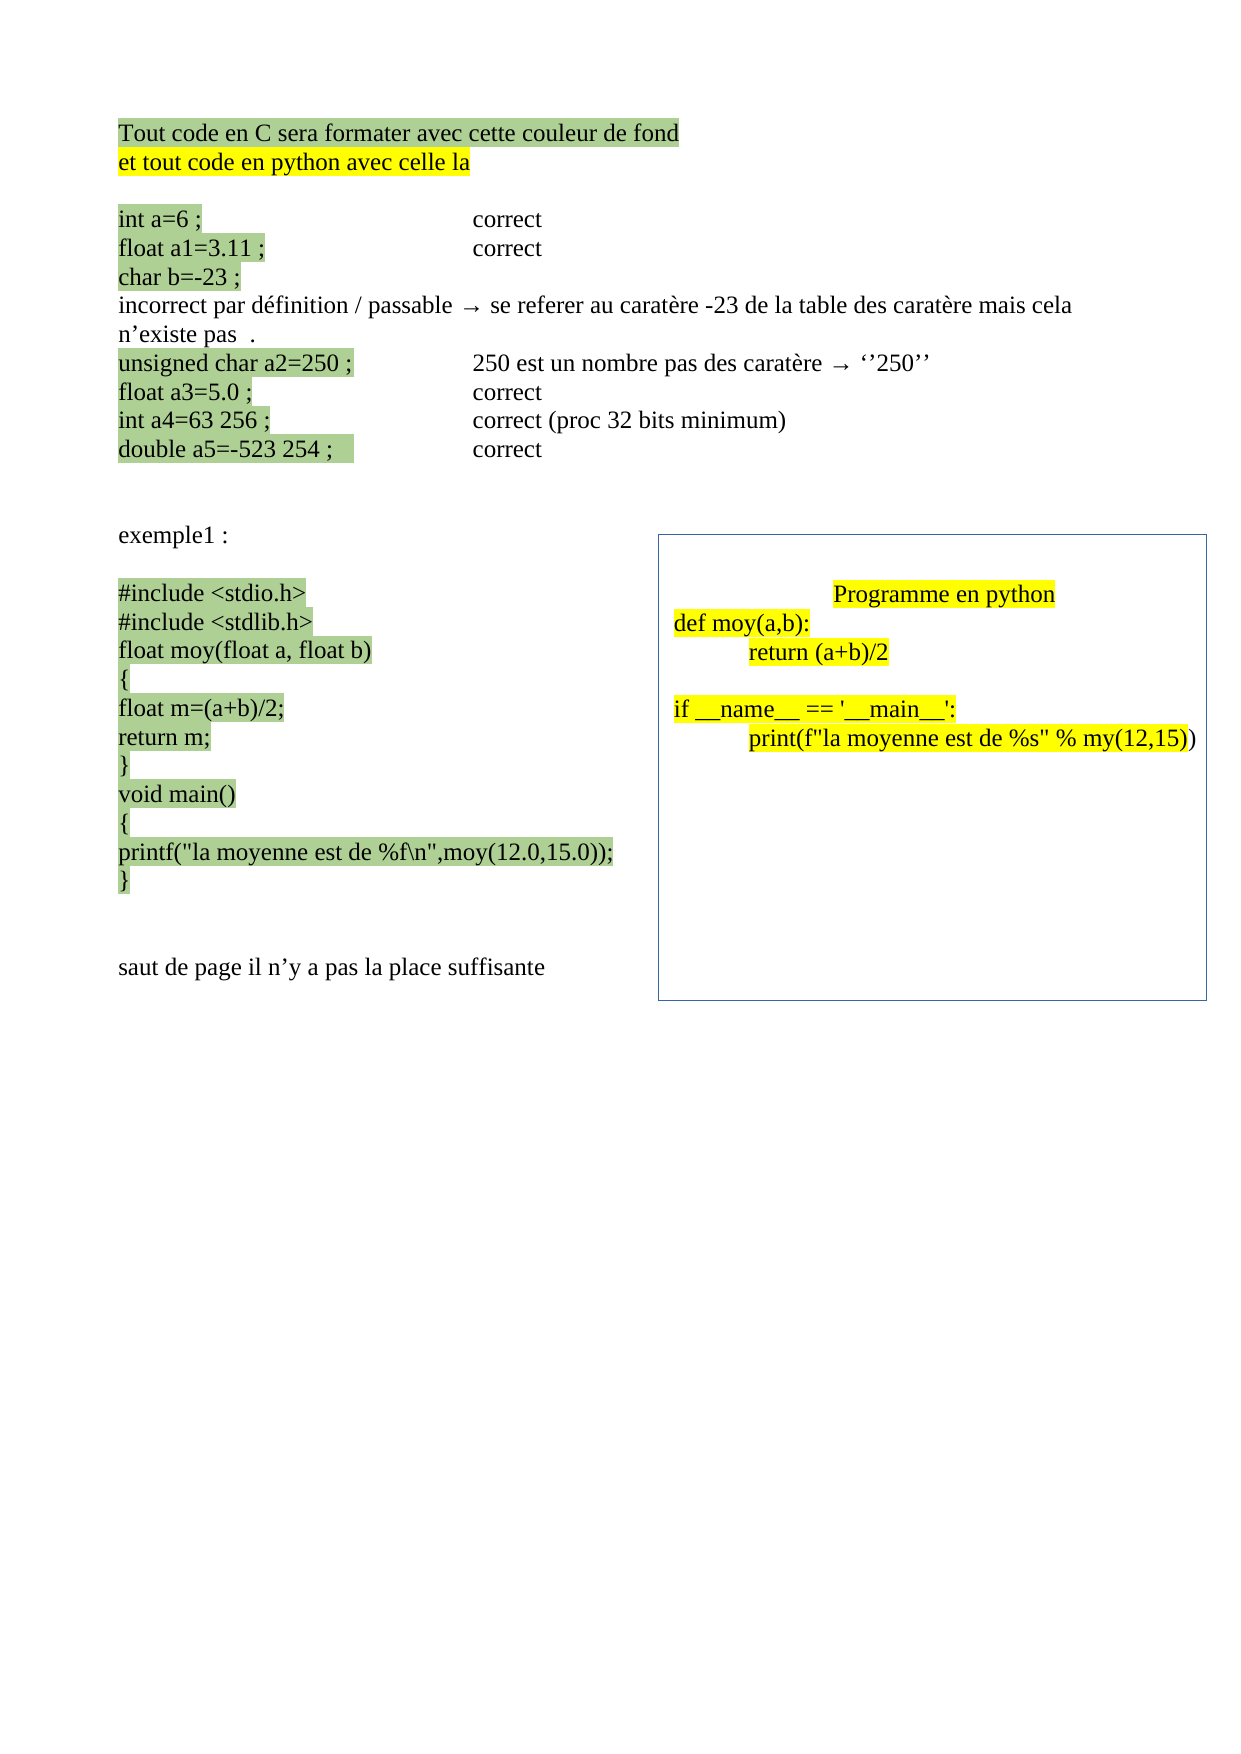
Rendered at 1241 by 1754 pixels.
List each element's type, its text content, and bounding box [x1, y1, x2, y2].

text int a4=63 256 ; correct (proc 32 bits minimum) [118, 406, 1122, 434]
text float m=(a+b)/2; [659, 693, 1122, 722]
text } [118, 751, 658, 779]
text return m; [659, 722, 1122, 751]
text char b=-23 ; [118, 262, 1122, 291]
text return m; [118, 722, 658, 751]
text float moy(float a, float b) [659, 636, 1122, 664]
text unsigned char a2=250 ; 250 est un nombre pas des caratère → ‘’250’’ [118, 348, 1122, 377]
text float m=(a+b)/2; [118, 693, 658, 722]
text [659, 808, 1122, 837]
text float a3=5.0 ; correct [118, 377, 1122, 406]
text #include <stdio.h> [118, 578, 658, 607]
text void main() [118, 779, 658, 808]
text { [118, 808, 658, 837]
text int a=6 ; correct [118, 204, 1122, 233]
text [659, 837, 1122, 866]
text #include <stdlib.h> [659, 607, 1122, 636]
text exemple1 : [118, 521, 1122, 549]
text [659, 664, 1122, 693]
text { [118, 664, 658, 693]
text [659, 952, 1122, 981]
text et tout code en python avec celle la [118, 147, 1122, 176]
text float moy(float a, float b) [118, 636, 658, 664]
text #include <stdlib.h> [118, 607, 658, 636]
text float a1=3.11 ; correct [118, 233, 1122, 262]
text [659, 779, 1122, 808]
text } [118, 866, 658, 894]
text [659, 866, 1122, 894]
text Tout code en C sera formater avec cette couleur de fond [118, 118, 1122, 147]
text printf("la moyenne est de %f\n",moy(12.0,15.0)); [118, 837, 658, 866]
text #include <stdio.h> [659, 578, 1122, 607]
text saut de page il n’y a pas la place suffisante [118, 952, 658, 981]
text [659, 751, 1122, 779]
text double a5=-523 254 ; correct [118, 434, 1122, 463]
text incorrect par définition / passable → se referer au caratère -23 de la table des caratère mais cela n’existe pas . [118, 291, 1122, 348]
